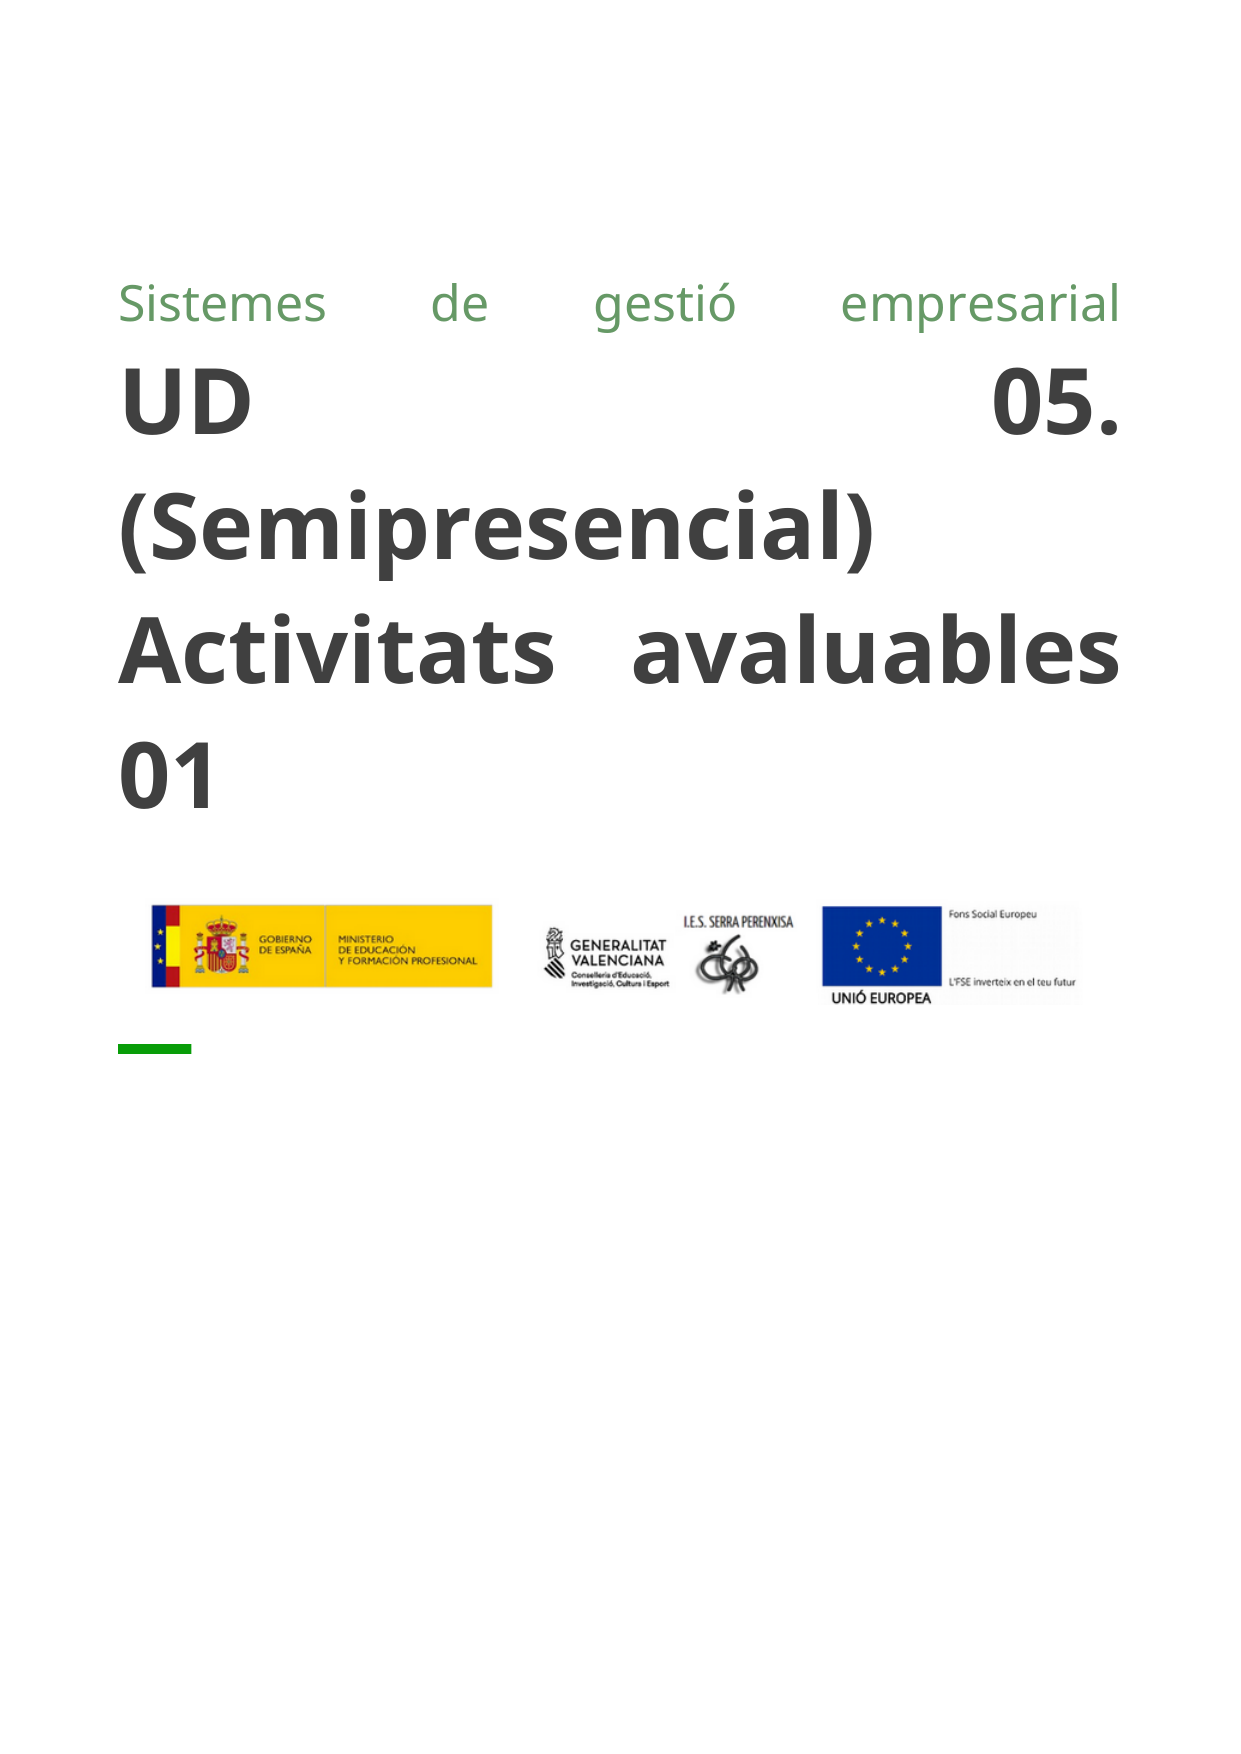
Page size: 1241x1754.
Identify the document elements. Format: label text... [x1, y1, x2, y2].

picture [118, 885, 1123, 1005]
title Sistemes de gestió empresarial UD 05. (Semipresencial) Activitats avaluables 01 [118, 268, 1122, 836]
picture [118, 1044, 192, 1054]
